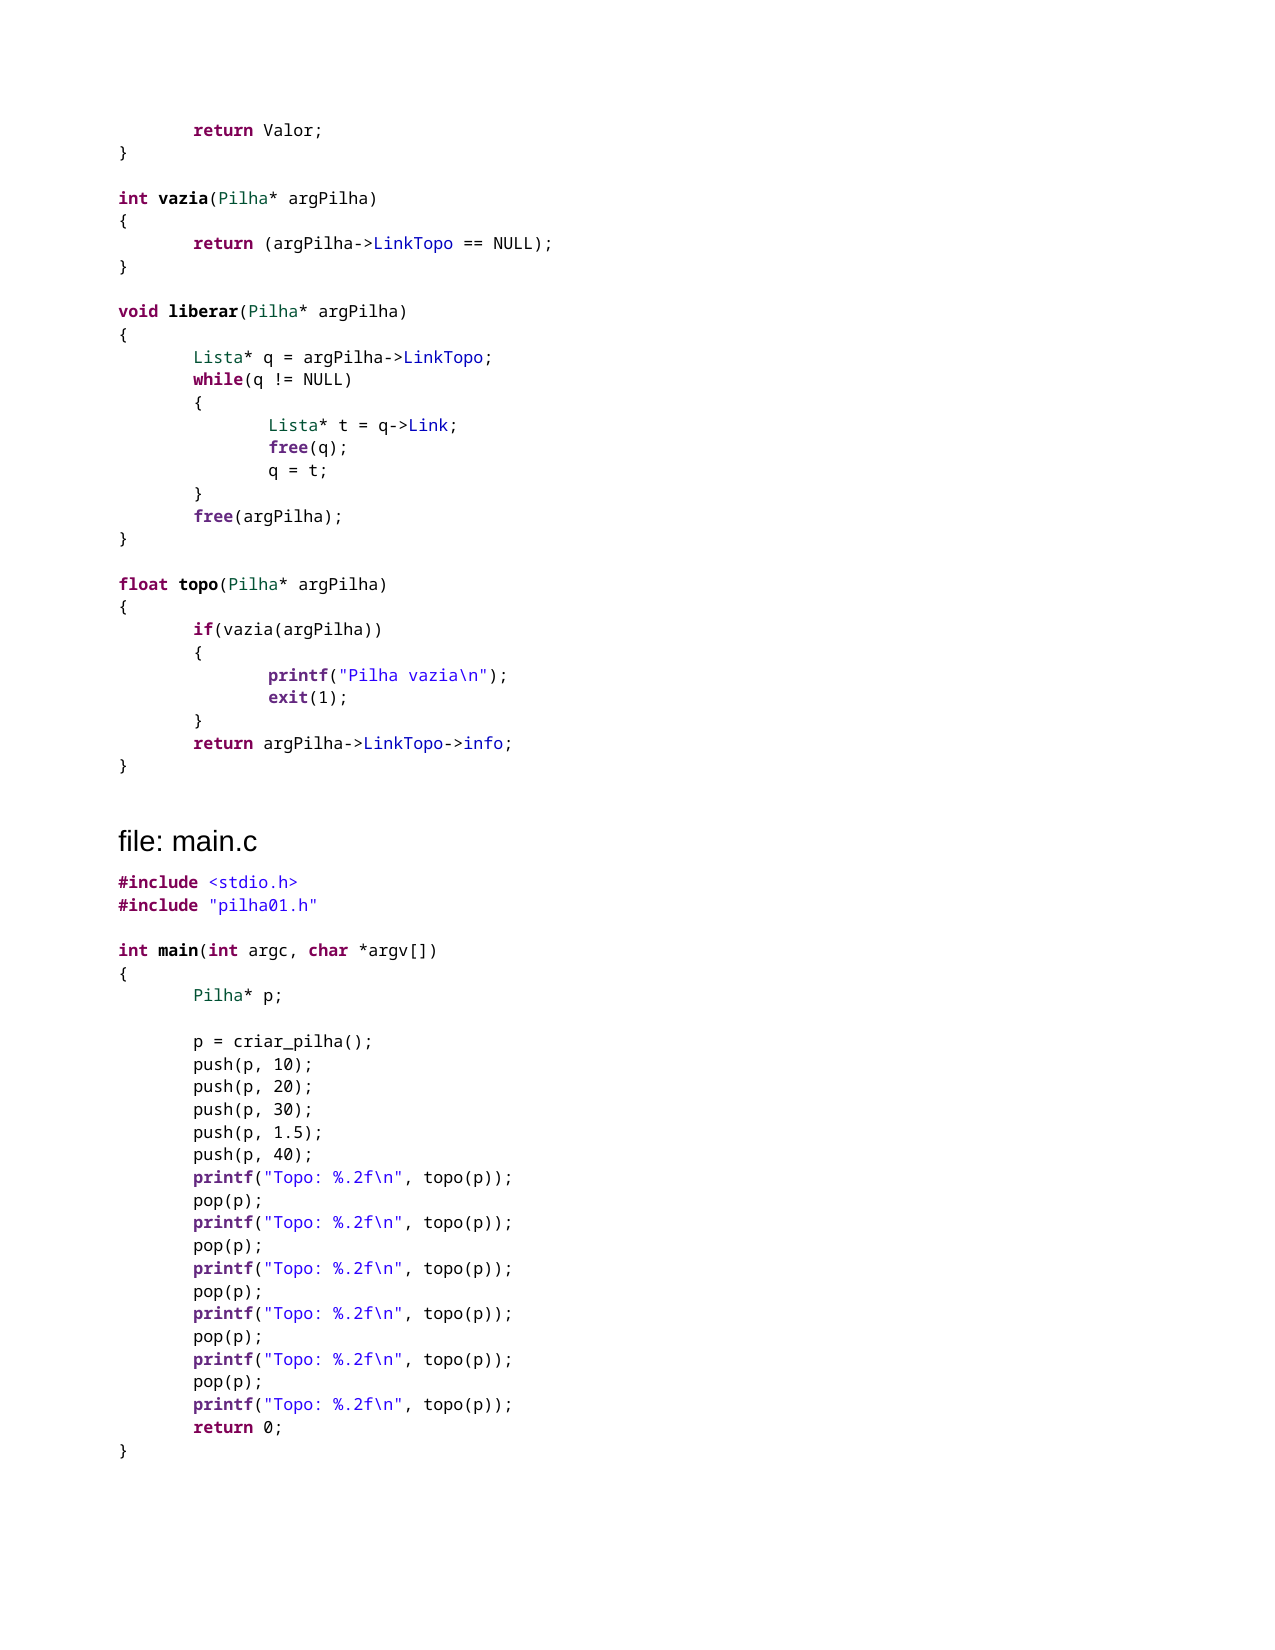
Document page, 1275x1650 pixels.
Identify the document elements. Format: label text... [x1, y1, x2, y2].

text return Valor; [118, 118, 1157, 141]
text printf("Topo: %.2f\n", topo(p)); [118, 1302, 1157, 1324]
text { [118, 391, 1157, 413]
subtitle file: main.c [118, 824, 1157, 858]
text p = criar_pilha(); [118, 1029, 1157, 1052]
text printf("Topo: %.2f\n", topo(p)); [118, 1393, 1157, 1415]
text push(p, 10); [118, 1052, 1157, 1075]
text free(argPilha); [118, 504, 1157, 527]
text { [118, 322, 1157, 345]
text push(p, 30); [118, 1097, 1157, 1120]
text pop(p); [118, 1188, 1157, 1211]
text Pilha* p; [118, 984, 1157, 1007]
text return 0; [118, 1415, 1157, 1438]
text float topo(Pilha* argPilha) [118, 572, 1157, 595]
text } [118, 527, 1157, 549]
text { [118, 209, 1157, 232]
text return (argPilha->LinkTopo == NULL); [118, 232, 1157, 254]
text int vazia(Pilha* argPilha) [118, 186, 1157, 209]
text } [118, 754, 1157, 777]
text Lista* q = argPilha->LinkTopo; [118, 345, 1157, 368]
text printf("Topo: %.2f\n", topo(p)); [118, 1347, 1157, 1370]
text Lista* t = q->Link; [118, 413, 1157, 436]
text pop(p); [118, 1370, 1157, 1393]
text pop(p); [118, 1279, 1157, 1302]
text q = t; [118, 459, 1157, 481]
text push(p, 40); [118, 1143, 1157, 1166]
text } [118, 481, 1157, 504]
text pop(p); [118, 1324, 1157, 1347]
text } [118, 708, 1157, 731]
text { [118, 961, 1157, 984]
text #include <stdio.h> [118, 870, 1157, 893]
text printf("Topo: %.2f\n", topo(p)); [118, 1211, 1157, 1234]
text } [118, 1438, 1157, 1461]
text { [118, 595, 1157, 618]
text push(p, 1.5); [118, 1120, 1157, 1143]
text } [118, 141, 1157, 163]
text printf("Topo: %.2f\n", topo(p)); [118, 1256, 1157, 1279]
text } [118, 254, 1157, 277]
text printf("Topo: %.2f\n", topo(p)); [118, 1166, 1157, 1188]
text exit(1); [118, 686, 1157, 708]
text void liberar(Pilha* argPilha) [118, 300, 1157, 322]
text pop(p); [118, 1234, 1157, 1256]
text while(q != NULL) [118, 368, 1157, 391]
text push(p, 20); [118, 1075, 1157, 1097]
text if(vazia(argPilha)) [118, 618, 1157, 640]
text printf("Pilha vazia\n"); [118, 663, 1157, 686]
text { [118, 640, 1157, 663]
text return argPilha->LinkTopo->info; [118, 731, 1157, 754]
text #include "pilha01.h" [118, 893, 1157, 916]
text int main(int argc, char *argv[]) [118, 938, 1157, 961]
text free(q); [118, 436, 1157, 459]
